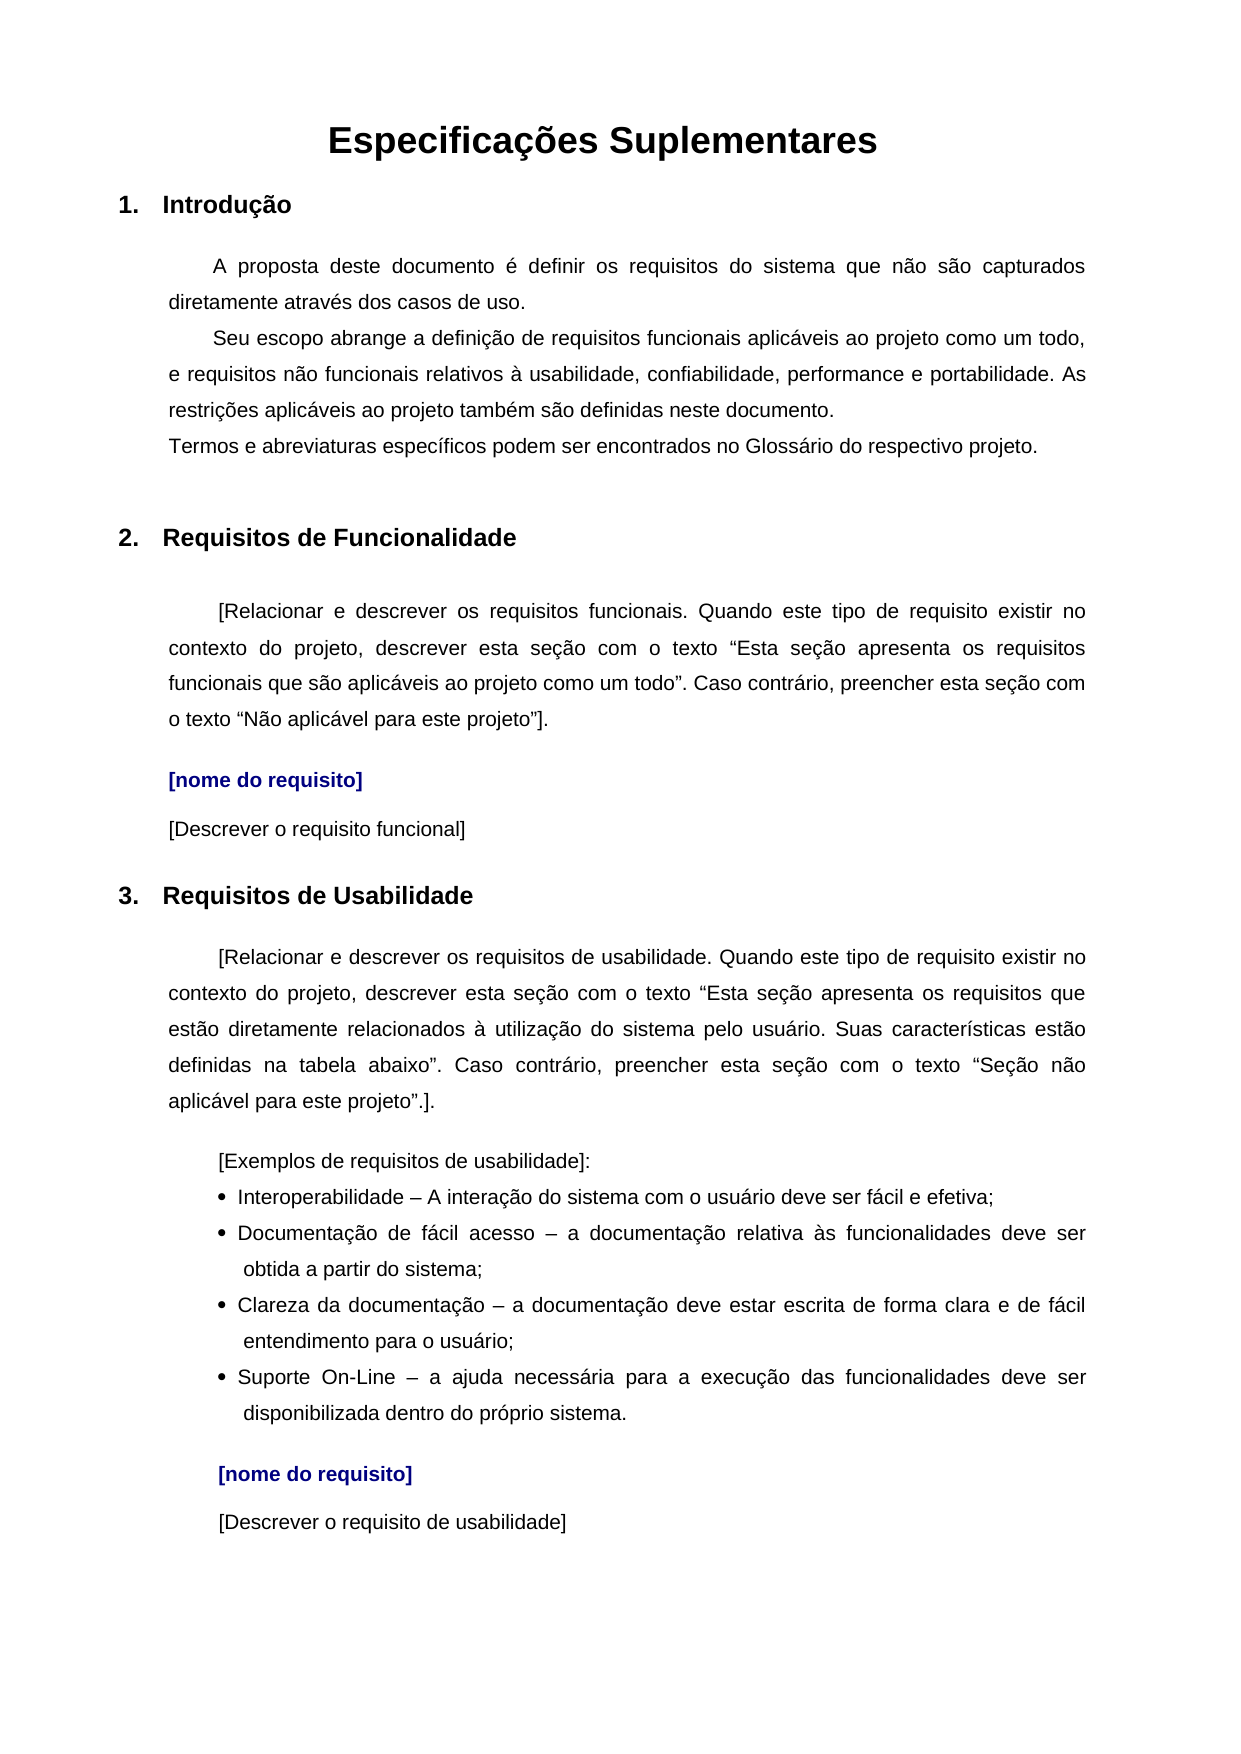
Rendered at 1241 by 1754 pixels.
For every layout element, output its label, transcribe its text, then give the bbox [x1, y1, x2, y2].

text [Descrever o requisito funcional] [168, 817, 1087, 841]
text Termos e abreviaturas específicos podem ser encontrados no Glossário do respectivo projeto. [168, 433, 1087, 457]
text [Exemplos de requisitos de usabilidade]: [168, 1149, 1087, 1173]
text [Descrever o requisito de usabilidade] [168, 1509, 1087, 1533]
subtitle Requisitos de Funcionalidade [118, 523, 1087, 552]
text [nome do requisito] [168, 768, 1087, 792]
text [Relacionar e descrever os requisitos de usabilidade. Quando este tipo de requisito existir no contexto do projeto, descrever esta seção com o texto “Esta seção apresenta os requisitos que estão diretamente relacionados à utilização do sistema pelo usuário. Suas características estão definidas na tabela abaixo”. Caso contrário, preencher esta seção com o texto “Seção não aplicável para este projeto”.]. [168, 945, 1087, 1113]
list Clareza da documentação – a documentação deve estar escrita de forma clara e de fácil entendimento para o usuário; [218, 1293, 1087, 1353]
list Documentação de fácil acesso – a documentação relativa às funcionalidades deve ser obtida a partir do sistema; [218, 1221, 1087, 1281]
title Especificações Suplementares [118, 118, 1087, 161]
list Suporte On-Line – a ajuda necessária para a execução das funcionalidades deve ser disponibilizada dentro do próprio sistema. [218, 1364, 1087, 1424]
text Seu escopo abrange a definição de requisitos funcionais aplicáveis ao projeto como um todo, e requisitos não funcionais relativos à usabilidade, confiabilidade, performance e portabilidade. As restrições aplicáveis ao projeto também são definidas neste documento. [168, 326, 1087, 421]
list Interoperabilidade – A interação do sistema com o usuário deve ser fácil e efetiva; [206, 1184, 1087, 1209]
text [Relacionar e descrever os requisitos funcionais. Quando este tipo de requisito existir no contexto do projeto, descrever esta seção com o texto “Esta seção apresenta os requisitos funcionais que são aplicáveis ao projeto como um todo”. Caso contrário, preencher esta seção com o texto “Não aplicável para este projeto”]. [168, 599, 1087, 731]
text A proposta deste documento é definir os requisitos do sistema que não são capturados diretamente através dos casos de uso. [168, 254, 1087, 314]
subtitle Introdução [118, 190, 1087, 219]
text [nome do requisito] [168, 1462, 1087, 1486]
subtitle Requisitos de Usabilidade [118, 881, 1087, 910]
